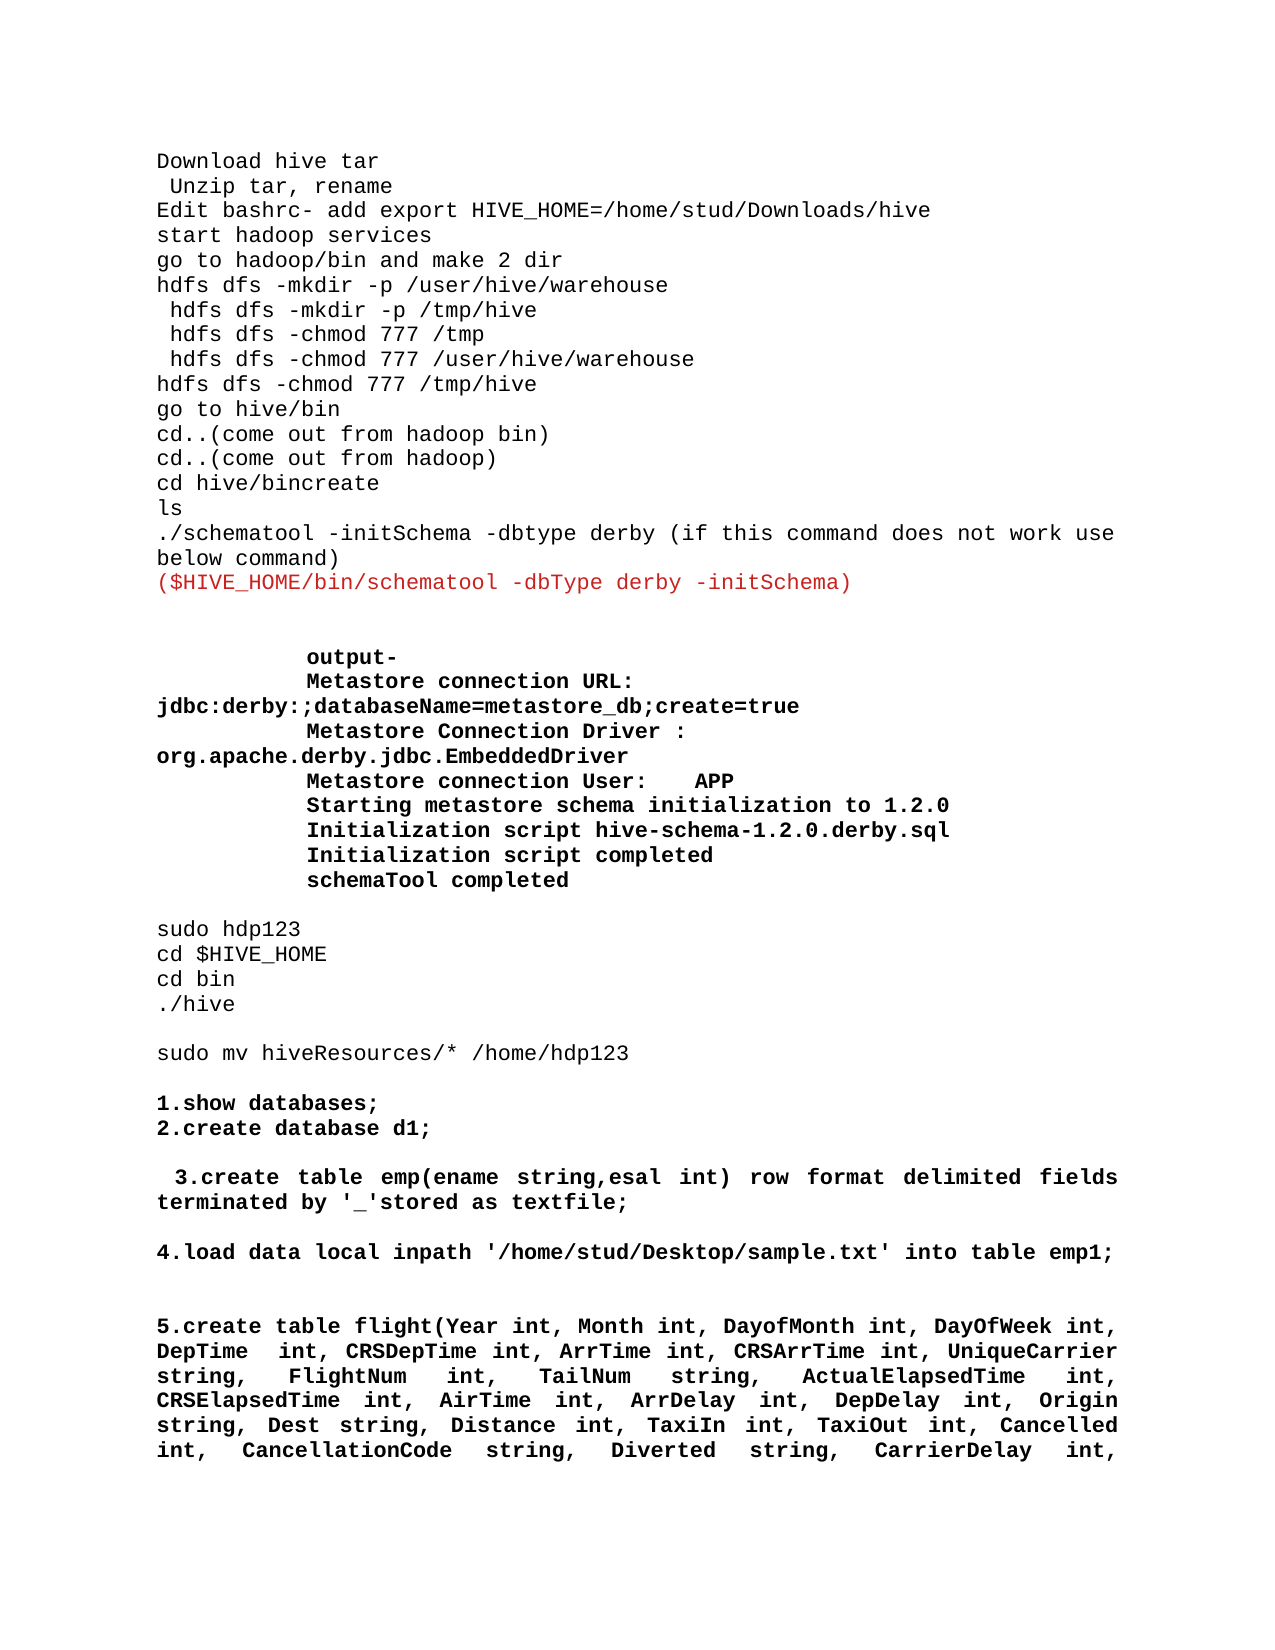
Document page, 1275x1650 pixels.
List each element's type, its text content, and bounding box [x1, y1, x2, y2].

text cd..(come out from hadoop) [156, 447, 1118, 472]
text cd bin [156, 968, 1118, 993]
text go to hive/bin [156, 398, 1118, 423]
text ls [156, 497, 1118, 522]
text hdfs dfs -mkdir -p /tmp/hive [156, 299, 1118, 323]
text hdfs dfs -chmod 777 /tmp [156, 323, 1118, 348]
text start hadoop services [156, 224, 1118, 249]
text ($HIVE_HOME/bin/schematool -dbType derby -initSchema) [156, 571, 1118, 596]
text schemaTool completed [156, 869, 1118, 894]
text 2.create database d1; [156, 1117, 1118, 1142]
text Edit bashrc- add export HIVE_HOME=/home/stud/Downloads/hive [156, 199, 1118, 224]
text Starting metastore schema initialization to 1.2.0 [156, 794, 1118, 819]
text output- [156, 646, 1118, 671]
text sudo mv hiveResources/* /home/hdp123 [156, 1042, 1118, 1067]
text go to hadoop/bin and make 2 dir [156, 249, 1118, 274]
text hdfs dfs -chmod 777 /user/hive/warehouse [156, 348, 1118, 373]
text Metastore connection User: APP [156, 770, 1118, 794]
text 5.create table flight(Year int, Month int, DayofMonth int, DayOfWeek int, DepTime int, CRSDepTime int, ArrTime int, CRSArrTime int, UniqueCarrier string, FlightNum int, TailNum string, ActualElapsedTime int, CRSElapsedTime int, AirTime int, ArrDelay int, DepDelay int, Origin string, Dest string, Distance int, TaxiIn int, TaxiOut int, Cancelled int, CancellationCode string, Diverted string, CarrierDelay int, [156, 1315, 1118, 1464]
text 4.load data local inpath '/home/stud/Desktop/sample.txt' into table emp1; [156, 1241, 1118, 1266]
text cd..(come out from hadoop bin) [156, 423, 1118, 447]
text Metastore Connection Driver : org.apache.derby.jdbc.EmbeddedDriver [156, 720, 1118, 770]
text Initialization script hive-schema-1.2.0.derby.sql [156, 819, 1118, 844]
text Unzip tar, rename [156, 175, 1118, 199]
text cd hive/bincreate [156, 472, 1118, 497]
text 1.show databases; [156, 1092, 1118, 1117]
text Initialization script completed [156, 844, 1118, 869]
text sudo hdp123 [156, 918, 1118, 943]
text cd $HIVE_HOME [156, 943, 1118, 968]
text hdfs dfs -mkdir -p /user/hive/warehouse [156, 274, 1118, 299]
text 3.create table emp(ename string,esal int) row format delimited fields terminated by '_'stored as textfile; [156, 1166, 1118, 1216]
text Download hive tar [156, 150, 1118, 175]
text ./schematool -initSchema -dbtype derby (if this command does not work use below command) [156, 522, 1118, 571]
text Metastore connection URL: jdbc:derby:;databaseName=metastore_db;create=true [156, 671, 1118, 720]
text hdfs dfs -chmod 777 /tmp/hive [156, 373, 1118, 398]
text ./hive [156, 993, 1118, 1018]
